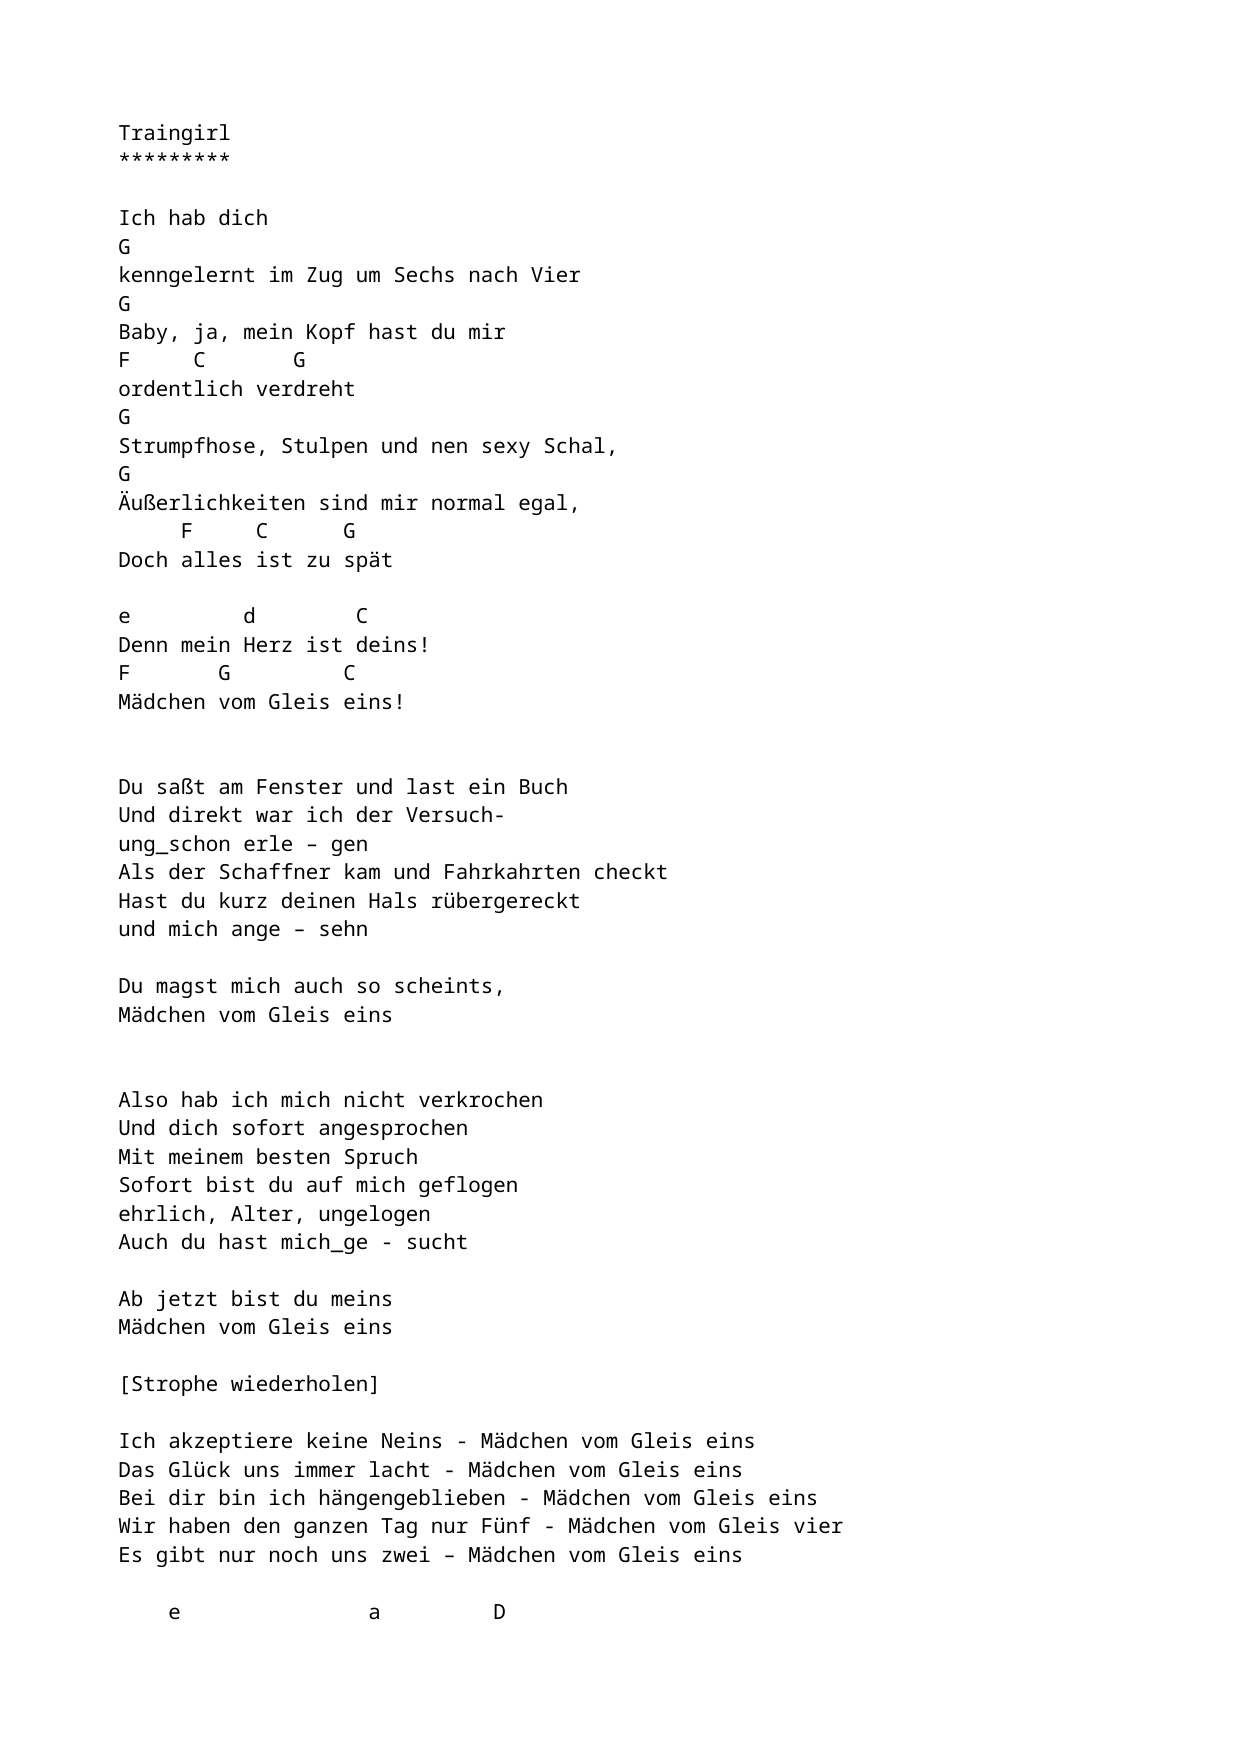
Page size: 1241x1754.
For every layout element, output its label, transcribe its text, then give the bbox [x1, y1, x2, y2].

text G [118, 289, 1122, 317]
text Es gibt nur noch uns zwei – Mädchen vom Gleis eins [118, 1540, 1122, 1568]
text Und direkt war ich der Versuch- [118, 801, 1122, 829]
text Du magst mich auch so scheints, [118, 971, 1122, 1000]
text ordentlich verdreht [118, 374, 1122, 402]
text Äußerlichkeiten sind mir normal egal, [118, 488, 1122, 516]
text Und dich sofort angesprochen [118, 1113, 1122, 1142]
text Das Glück uns immer lacht - Mädchen vom Gleis eins [118, 1455, 1122, 1483]
text Traingirl [44, 118, 1122, 147]
text Mit meinem besten Spruch [118, 1142, 1122, 1170]
text Sofort bist du auf mich geflogen [118, 1170, 1122, 1199]
text Mädchen vom Gleis eins! [118, 687, 1122, 715]
text G [118, 402, 1122, 431]
text [Strophe wiederholen] [118, 1369, 1122, 1398]
text Mädchen vom Gleis eins [118, 1312, 1122, 1341]
text Ich akzeptiere keine Neins - Mädchen vom Gleis eins [118, 1426, 1122, 1455]
text Mädchen vom Gleis eins [118, 1000, 1122, 1028]
text Auch du hast mich_ge - sucht [118, 1227, 1122, 1256]
text e a D [118, 1597, 1122, 1625]
text ehrlich, Alter, ungelogen [118, 1199, 1122, 1227]
text kenngelernt im Zug um Sechs nach Vier [118, 260, 1122, 289]
text Baby, ja, mein Kopf hast du mir [118, 317, 1122, 346]
text Ich hab dich [118, 203, 1122, 232]
text Denn mein Herz ist deins! [118, 630, 1122, 658]
text Strumpfhose, Stulpen und nen sexy Schal, [118, 431, 1122, 459]
text Hast du kurz deinen Hals rübergereckt [118, 886, 1122, 914]
text F G C [118, 658, 1122, 687]
text F C G [118, 516, 1122, 545]
text Also hab ich mich nicht verkrochen [118, 1085, 1122, 1113]
text ********* [44, 147, 1122, 175]
text Ab jetzt bist du meins [118, 1284, 1122, 1312]
text Als der Schaffner kam und Fahrkahrten checkt [118, 857, 1122, 886]
text ung_schon erle – gen [118, 829, 1122, 857]
text G [118, 459, 1122, 488]
text und mich ange – sehn [118, 914, 1122, 943]
text Wir haben den ganzen Tag nur Fünf - Mädchen vom Gleis vier [118, 1512, 1122, 1540]
text Bei dir bin ich hängengeblieben - Mädchen vom Gleis eins [118, 1483, 1122, 1512]
text Du saßt am Fenster und last ein Buch [118, 772, 1122, 801]
text Doch alles ist zu spät [118, 545, 1122, 573]
text G [118, 232, 1122, 260]
text e d C [118, 602, 1122, 630]
text F C G [118, 346, 1122, 374]
